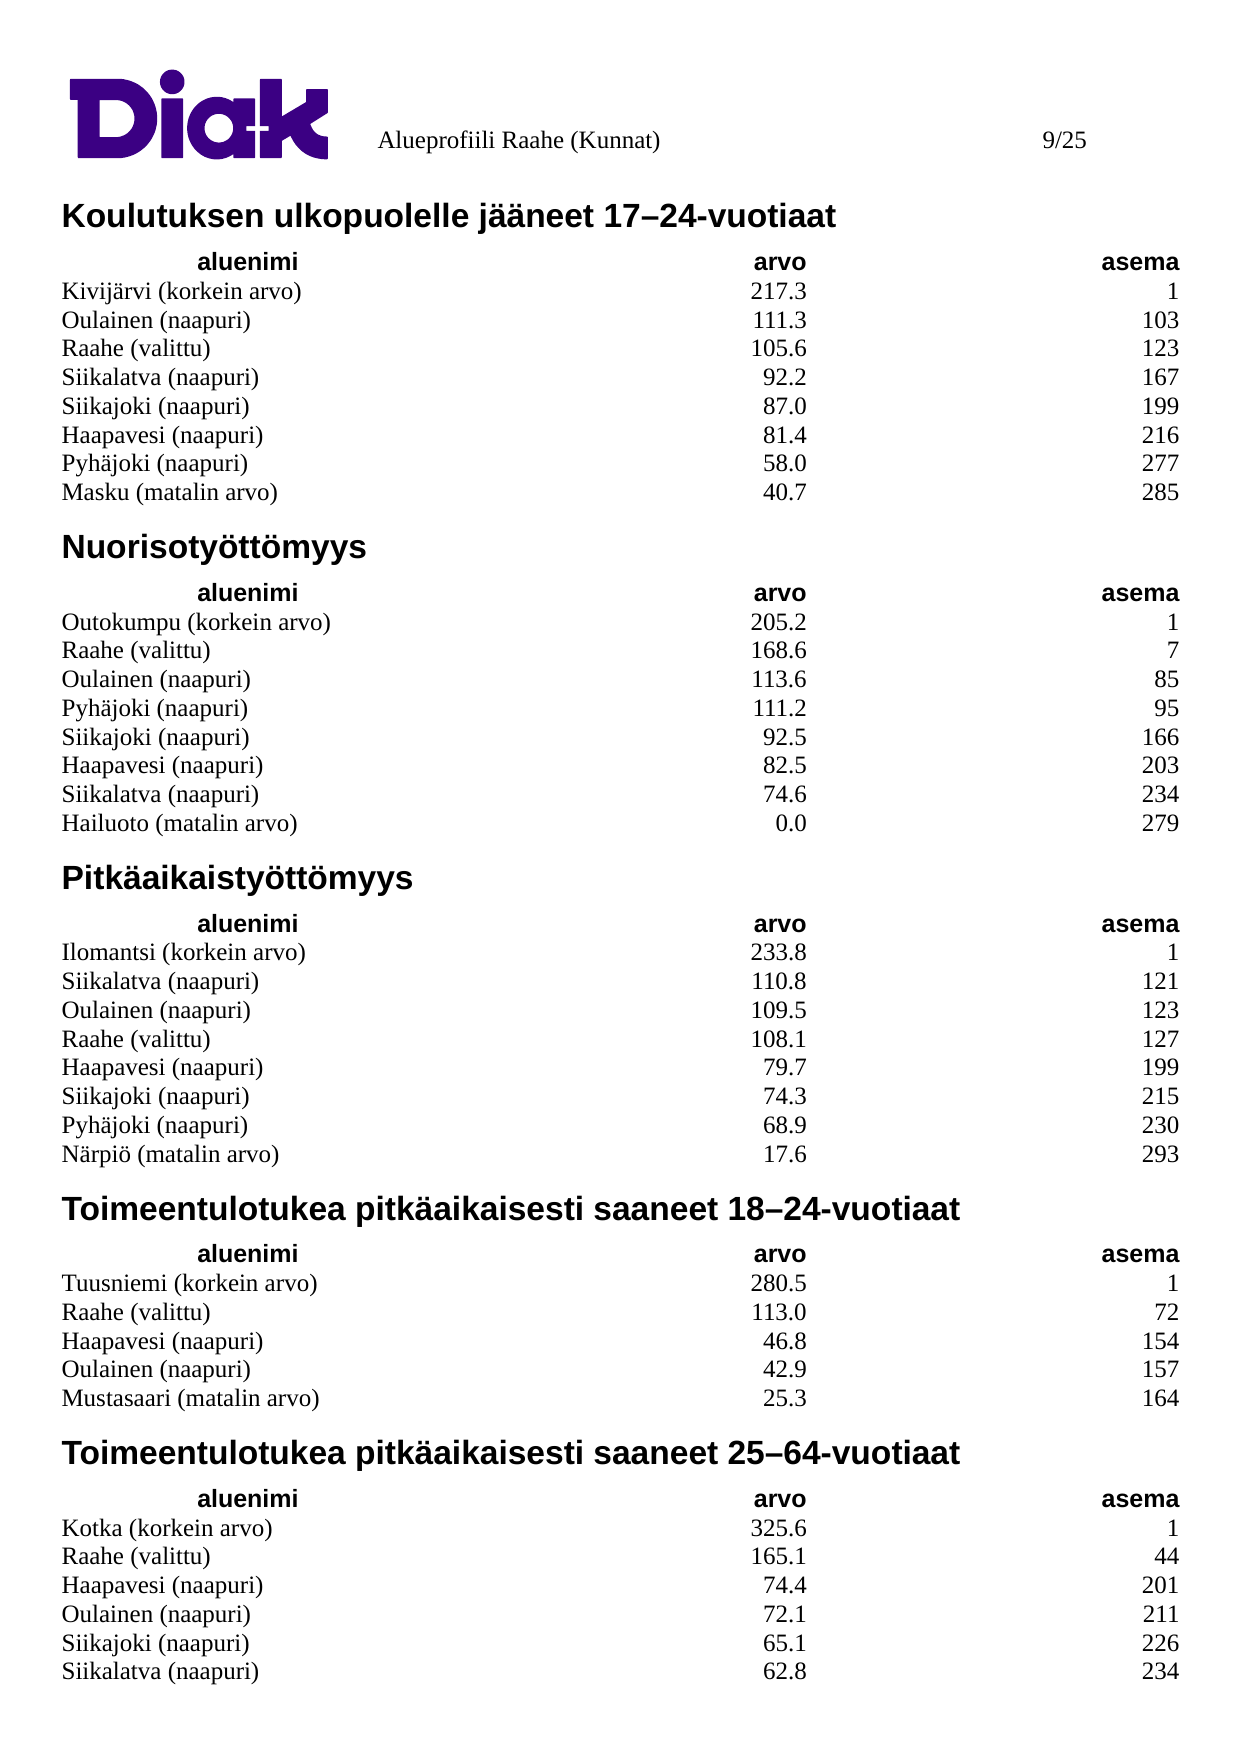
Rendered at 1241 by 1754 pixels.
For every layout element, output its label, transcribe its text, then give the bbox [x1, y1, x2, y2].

table_cell 72 [806, 1297, 1179, 1326]
table_cell 65.1 [434, 1628, 806, 1656]
table_cell 111.3 [434, 305, 806, 333]
table_cell 109.5 [434, 995, 806, 1024]
table_header arvo [434, 1240, 806, 1268]
table_cell 79.7 [434, 1053, 806, 1081]
table_cell 1 [806, 1268, 1179, 1297]
table_cell Siikalatva (naapuri) [61, 1656, 434, 1685]
table_cell Oulainen (naapuri) [61, 664, 434, 693]
table_cell Haapavesi (naapuri) [61, 1326, 434, 1354]
table_cell 46.8 [434, 1326, 806, 1354]
table_cell Pyhäjoki (naapuri) [61, 1110, 434, 1139]
table_header asema [806, 1484, 1179, 1513]
table_header arvo [434, 247, 806, 276]
table_cell 62.8 [434, 1656, 806, 1685]
table_cell 105.6 [434, 334, 806, 362]
table_cell Ilomantsi (korkein arvo) [61, 938, 434, 966]
table_cell 25.3 [434, 1383, 806, 1412]
table_header aluenimi [61, 909, 434, 937]
table_cell 157 [806, 1355, 1179, 1383]
table_cell Siikajoki (naapuri) [61, 391, 434, 420]
table_cell 74.6 [434, 779, 806, 808]
table_cell 279 [806, 808, 1179, 837]
table_cell Siikajoki (naapuri) [61, 722, 434, 751]
table_header aluenimi [61, 1240, 434, 1268]
table_cell 68.9 [434, 1110, 806, 1139]
table_cell 205.2 [434, 607, 806, 636]
table_cell 7 [806, 636, 1179, 664]
table_cell 199 [806, 1053, 1179, 1081]
table_cell 108.1 [434, 1024, 806, 1052]
table_header asema [806, 909, 1179, 937]
table_cell 72.1 [434, 1599, 806, 1628]
table_header aluenimi [61, 578, 434, 607]
table_cell Pyhäjoki (naapuri) [61, 449, 434, 477]
table_cell 82.5 [434, 751, 806, 779]
table_cell Haapavesi (naapuri) [61, 751, 434, 779]
table_cell Raahe (valittu) [61, 636, 434, 664]
table_cell 74.4 [434, 1570, 806, 1599]
table_cell 40.7 [434, 477, 806, 506]
table_cell 280.5 [434, 1268, 806, 1297]
table_cell 215 [806, 1081, 1179, 1110]
table_cell 293 [806, 1139, 1179, 1167]
table_cell 123 [806, 334, 1179, 362]
table_cell Hailuoto (matalin arvo) [61, 808, 434, 837]
table_cell 0.0 [434, 808, 806, 837]
table_cell Siikalatva (naapuri) [61, 779, 434, 808]
subtitle Koulutuksen ulkopuolelle jääneet 17–24-vuotiaat [61, 196, 1179, 235]
table_cell Raahe (valittu) [61, 1297, 434, 1326]
table_cell 164 [806, 1383, 1179, 1412]
table_cell Haapavesi (naapuri) [61, 1570, 434, 1599]
table_cell 277 [806, 449, 1179, 477]
table_cell 85 [806, 664, 1179, 693]
table_cell 233.8 [434, 938, 806, 966]
table_cell Oulainen (naapuri) [61, 995, 434, 1024]
table_cell Närpiö (matalin arvo) [61, 1139, 434, 1167]
subtitle Toimeentulotukea pitkäaikaisesti saaneet 18–24-vuotiaat [61, 1188, 1179, 1227]
table_cell Pyhäjoki (naapuri) [61, 693, 434, 722]
table_cell 58.0 [434, 449, 806, 477]
table_header asema [806, 247, 1179, 276]
table_cell Oulainen (naapuri) [61, 1599, 434, 1628]
table_cell Siikajoki (naapuri) [61, 1081, 434, 1110]
table_header arvo [434, 909, 806, 937]
table_cell 81.4 [434, 420, 806, 448]
table_cell Raahe (valittu) [61, 334, 434, 362]
table_cell 87.0 [434, 391, 806, 420]
table_cell 1 [806, 938, 1179, 966]
table_cell 127 [806, 1024, 1179, 1052]
table_cell 113.6 [434, 664, 806, 693]
table_cell 95 [806, 693, 1179, 722]
table_cell Masku (matalin arvo) [61, 477, 434, 506]
table_cell Haapavesi (naapuri) [61, 420, 434, 448]
table_cell Haapavesi (naapuri) [61, 1053, 434, 1081]
table_cell 234 [806, 779, 1179, 808]
table_cell 154 [806, 1326, 1179, 1354]
subtitle Pitkäaikaistyöttömyys [61, 858, 1179, 896]
table_cell Raahe (valittu) [61, 1024, 434, 1052]
table_cell Kotka (korkein arvo) [61, 1513, 434, 1541]
table_cell Oulainen (naapuri) [61, 305, 434, 333]
table_header aluenimi [61, 247, 434, 276]
table_cell 92.2 [434, 362, 806, 391]
table_cell 201 [806, 1570, 1179, 1599]
table_cell 17.6 [434, 1139, 806, 1167]
table_cell Outokumpu (korkein arvo) [61, 607, 434, 636]
table_cell 234 [806, 1656, 1179, 1685]
table_header arvo [434, 578, 806, 607]
table_cell 168.6 [434, 636, 806, 664]
table_cell 110.8 [434, 966, 806, 995]
table_cell 216 [806, 420, 1179, 448]
table_cell 1 [806, 276, 1179, 305]
table_cell 217.3 [434, 276, 806, 305]
table_cell Kivijärvi (korkein arvo) [61, 276, 434, 305]
table_cell 111.2 [434, 693, 806, 722]
table_cell 211 [806, 1599, 1179, 1628]
table_cell 230 [806, 1110, 1179, 1139]
table_header arvo [434, 1484, 806, 1513]
table_cell 92.5 [434, 722, 806, 751]
table_cell Mustasaari (matalin arvo) [61, 1383, 434, 1412]
table_cell 103 [806, 305, 1179, 333]
table_cell Siikajoki (naapuri) [61, 1628, 434, 1656]
table_cell 226 [806, 1628, 1179, 1656]
subtitle Toimeentulotukea pitkäaikaisesti saaneet 25–64-vuotiaat [61, 1433, 1179, 1471]
table_cell Raahe (valittu) [61, 1541, 434, 1570]
table_cell 285 [806, 477, 1179, 506]
table_cell 203 [806, 751, 1179, 779]
table_cell 325.6 [434, 1513, 806, 1541]
table_cell 121 [806, 966, 1179, 995]
table_cell 199 [806, 391, 1179, 420]
table_cell 167 [806, 362, 1179, 391]
table_cell 123 [806, 995, 1179, 1024]
table_cell Oulainen (naapuri) [61, 1355, 434, 1383]
table_cell Siikalatva (naapuri) [61, 362, 434, 391]
table_cell 44 [806, 1541, 1179, 1570]
table_cell Siikalatva (naapuri) [61, 966, 434, 995]
table_cell 113.0 [434, 1297, 806, 1326]
table_header aluenimi [61, 1484, 434, 1513]
table_cell Tuusniemi (korkein arvo) [61, 1268, 434, 1297]
table_cell 1 [806, 1513, 1179, 1541]
subtitle Nuorisotyöttömyys [61, 527, 1179, 566]
table_cell 74.3 [434, 1081, 806, 1110]
table_header asema [806, 578, 1179, 607]
table_cell 42.9 [434, 1355, 806, 1383]
table_cell 165.1 [434, 1541, 806, 1570]
table_cell 166 [806, 722, 1179, 751]
table_cell 1 [806, 607, 1179, 636]
table_header asema [806, 1240, 1179, 1268]
